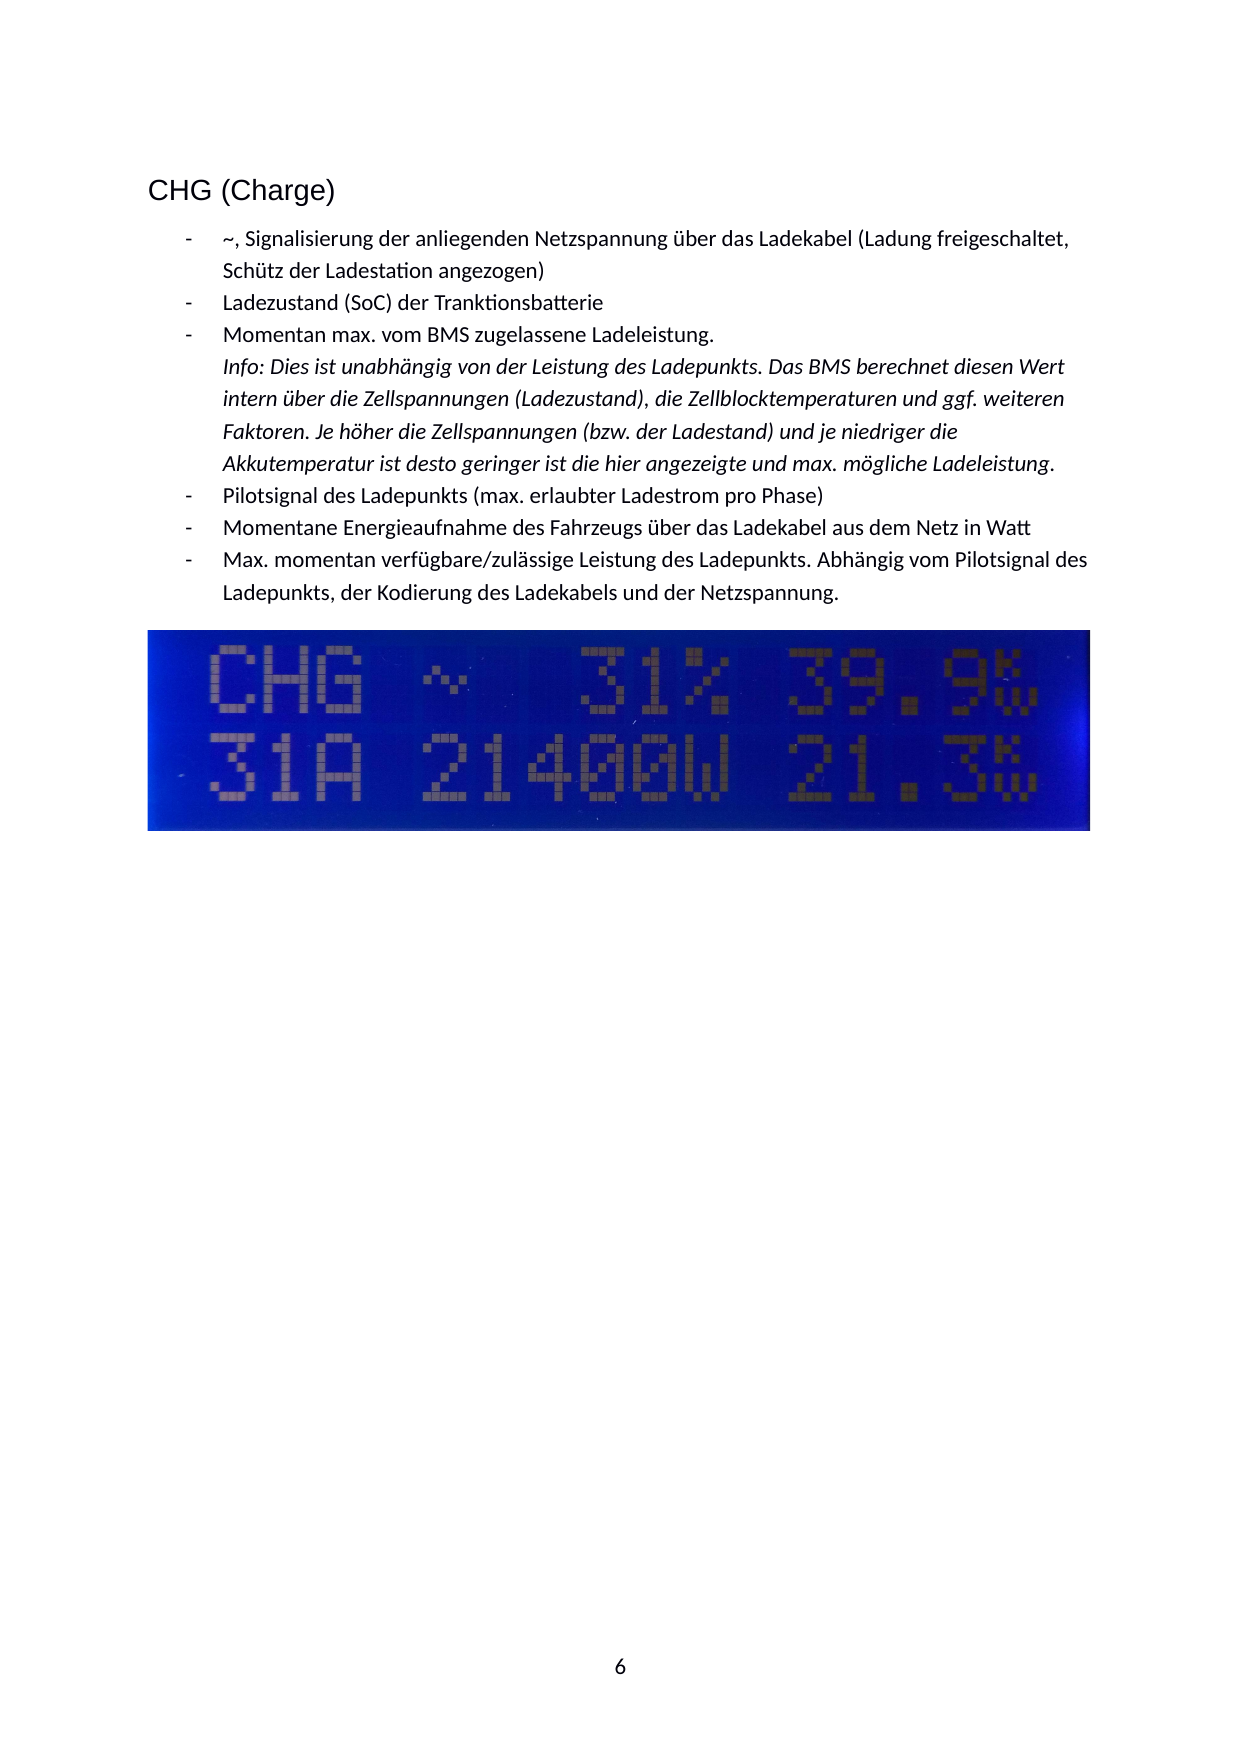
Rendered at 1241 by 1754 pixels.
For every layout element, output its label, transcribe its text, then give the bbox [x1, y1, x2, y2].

list Ladezustand (SoC) der Tranktionsbatterie [185, 288, 1093, 316]
list ~, Signalisierung der anliegenden Netzspannung über das Ladekabel (Ladung freigeschaltet, Schütz der Ladestation angezogen) [185, 224, 1093, 284]
subtitle CHG (Charge) [148, 173, 1093, 206]
picture [147, 630, 1091, 831]
list Max. momentan verfügbare/zulässige Leistung des Ladepunkts. Abhängig vom Pilotsignal des Ladepunkts, der Kodierung des Ladekabels und der Netzspannung. [185, 546, 1093, 606]
list Pilotsignal des Ladepunkts (max. erlaubter Ladestrom pro Phase) [185, 481, 1093, 509]
list Momentane Energieaufnahme des Fahrzeugs über das Ladekabel aus dem Netz in Watt [185, 513, 1093, 541]
list Momentan max. vom BMS zugelassene Ladeleistung. Info: Dies ist unabhängig von der Leistung des Ladepunkts. Das BMS berechnet diesen Wert intern über die Zellspannungen (Ladezustand), die Zellblocktemperaturen und ggf. weiteren Faktoren. Je höher die Zellspannungen (bzw. der Ladestand) und je niedriger die Akkutemperatur ist desto geringer ist die hier angezeigte und max. mögliche Ladeleistung. [185, 320, 1093, 477]
